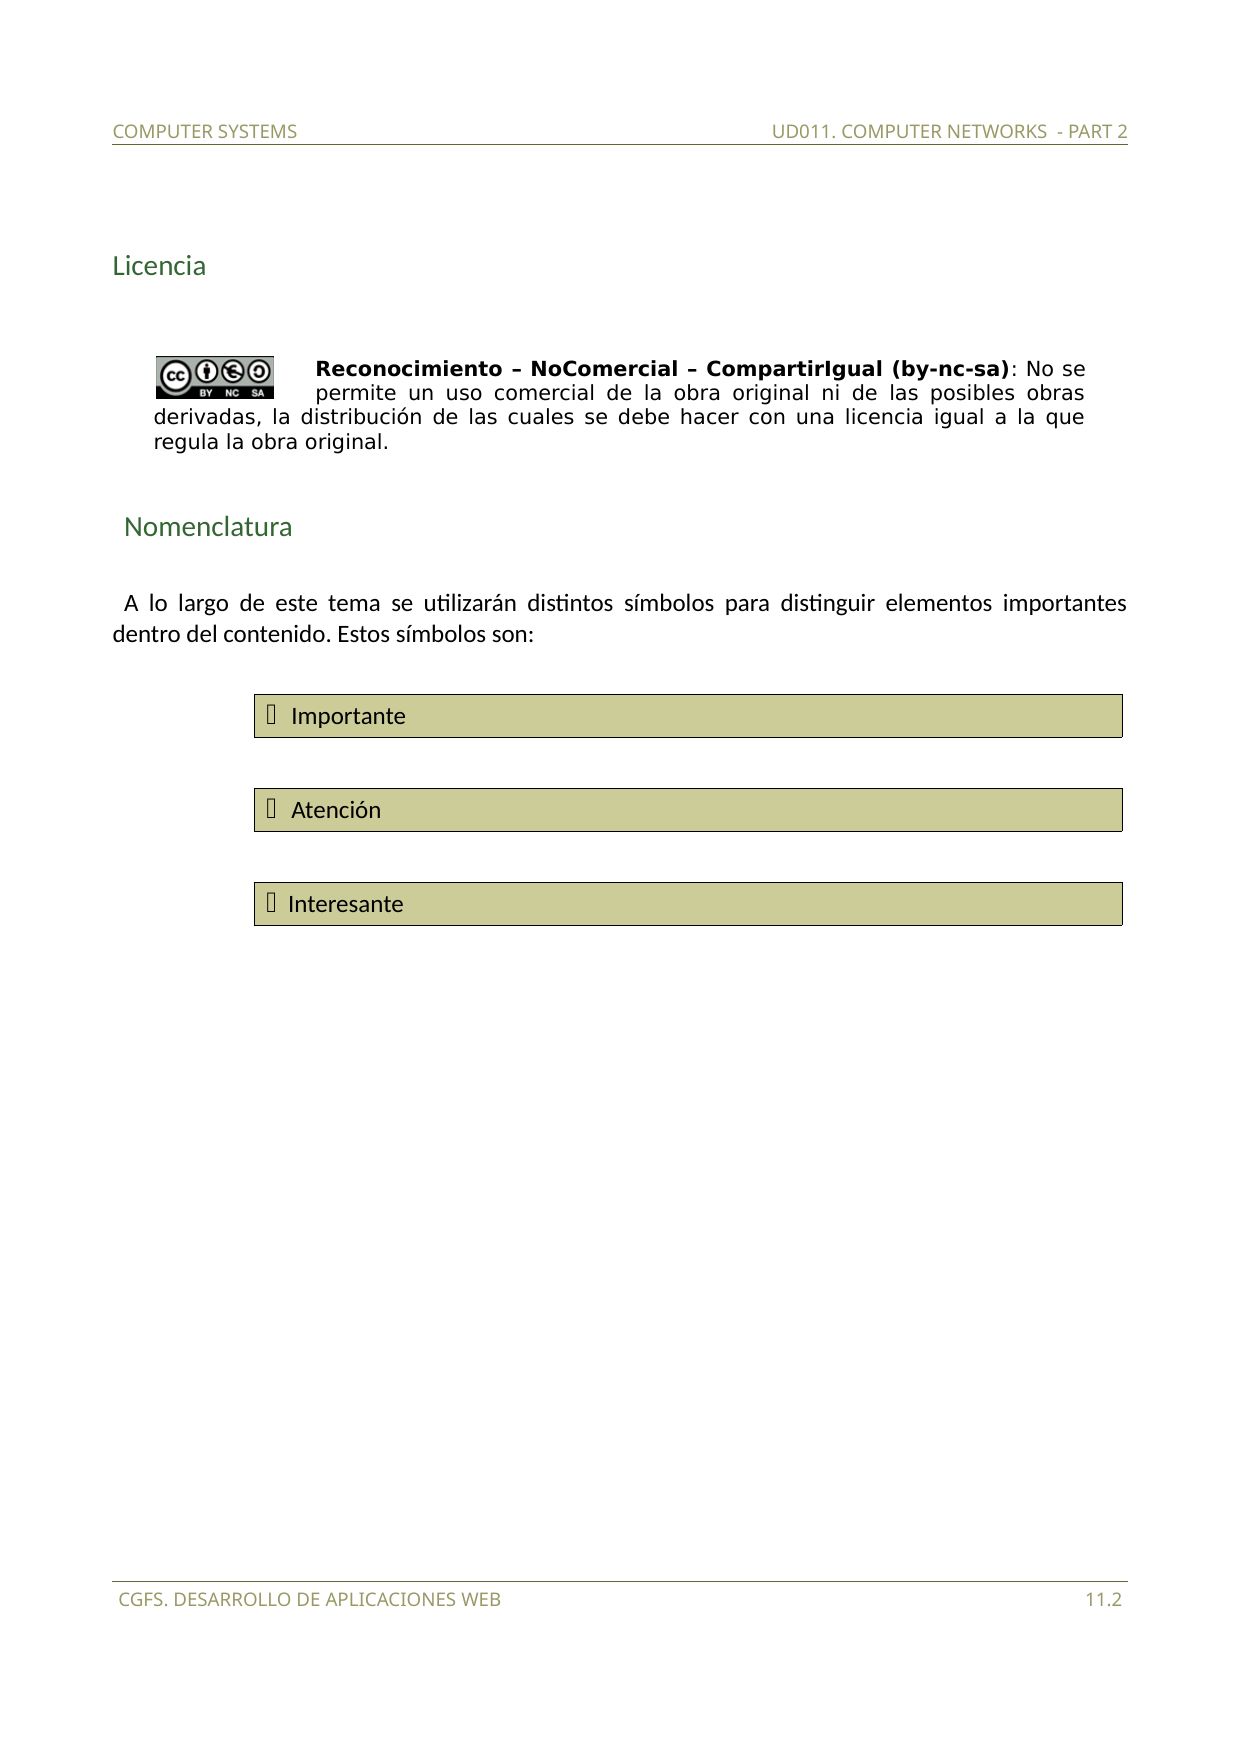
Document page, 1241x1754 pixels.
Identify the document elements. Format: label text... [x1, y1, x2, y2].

text  Importante [255, 695, 1122, 737]
text  Atención [255, 789, 1122, 831]
text Nomenclatura [112, 508, 1128, 544]
text A lo largo de este tema se utilizarán distintos símbolos para distinguir elementos importantes dentro del contenido. Estos símbolos son: [112, 587, 1128, 648]
text Reconocimiento – NoComercial – CompartirIgual (by-nc-sa): No se permite un uso comercial de la obra original ni de las posibles obras derivadas, la distribución de las cuales se debe hacer con una licencia igual a la que regula la obra original. [153, 357, 1086, 454]
text  Interesante [255, 883, 1122, 925]
text Licencia [112, 247, 1128, 282]
picture [156, 356, 274, 399]
